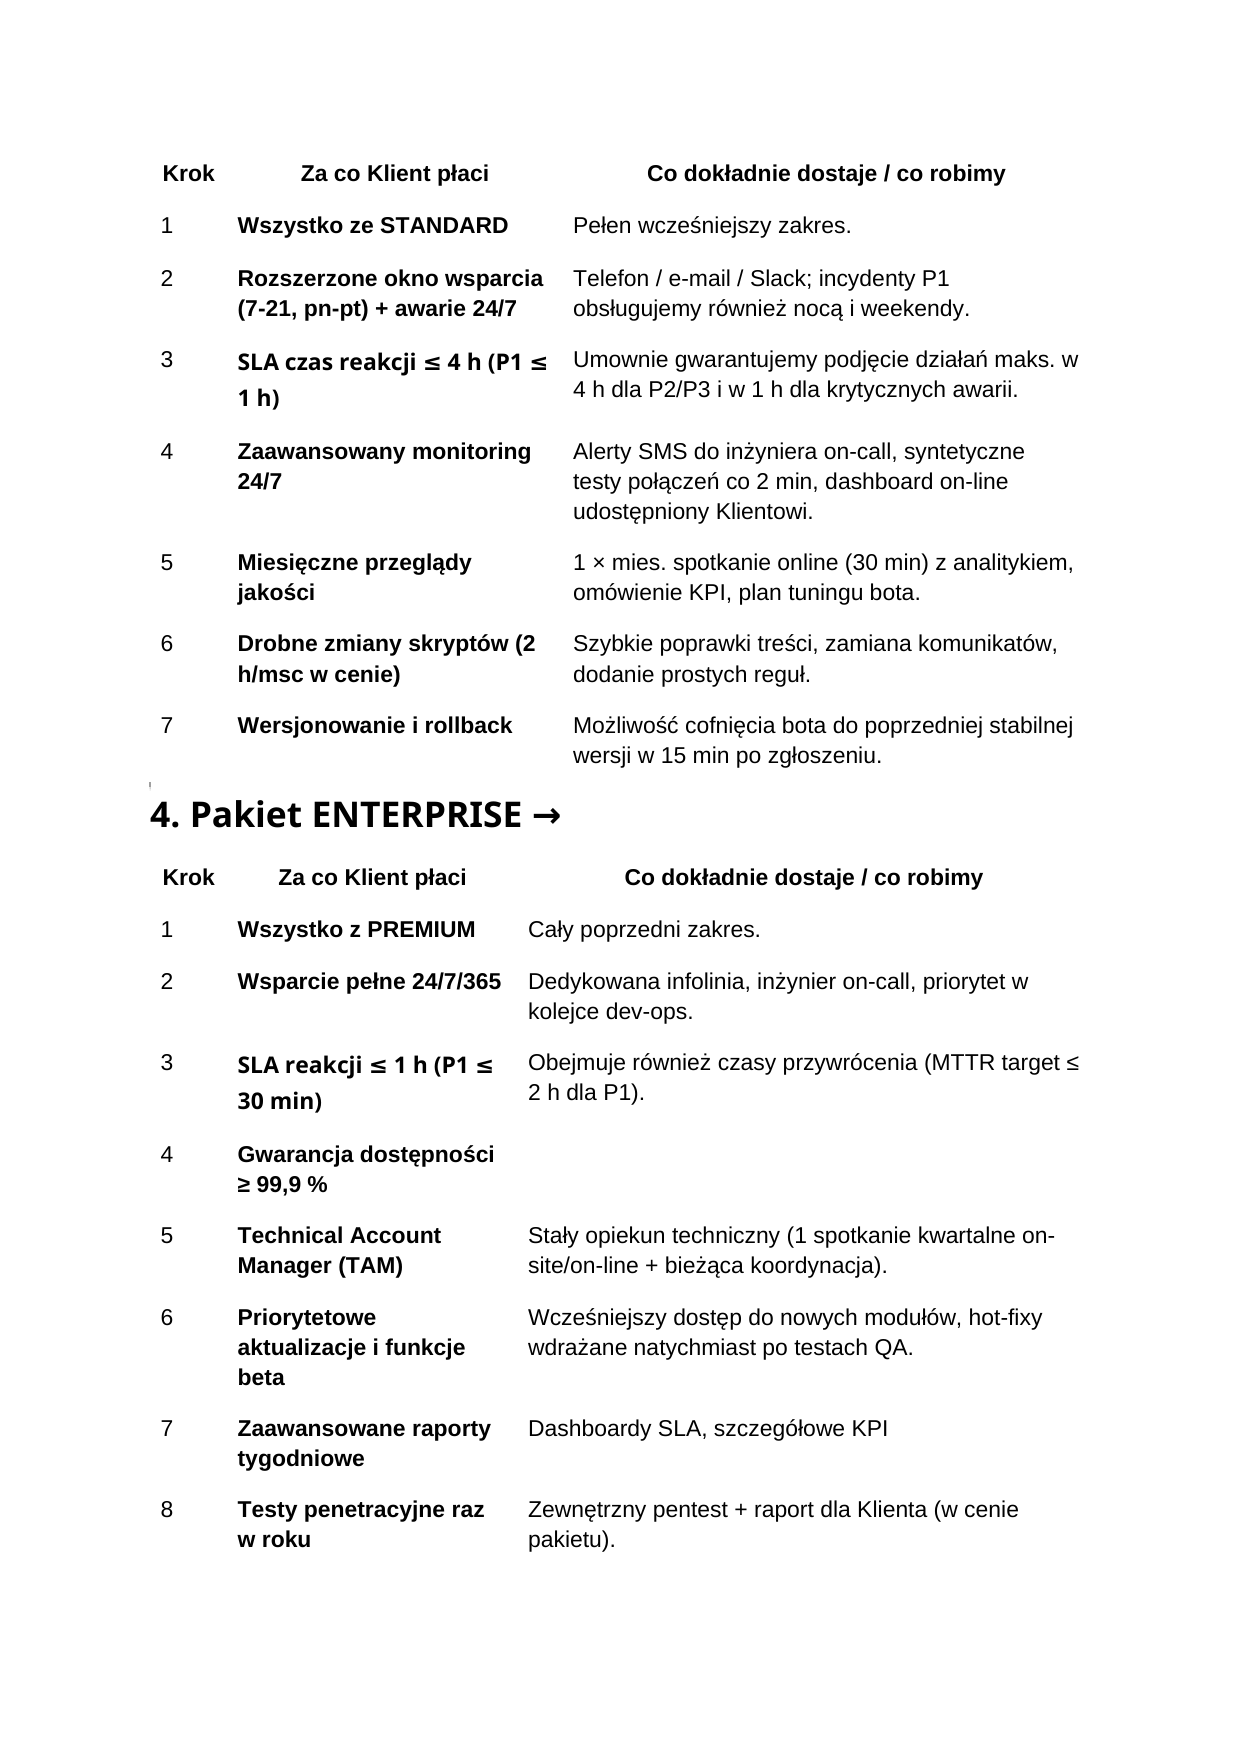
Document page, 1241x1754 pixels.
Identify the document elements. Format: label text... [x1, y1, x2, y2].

table_cell Priorytetowe aktualizacje i funkcje beta [227, 1293, 517, 1404]
table_cell 6 [150, 620, 227, 701]
table_cell Zaawansowany monitoring 24/7 [227, 427, 562, 539]
table_cell Miesięczne przeglądy jakości [227, 539, 562, 620]
table_cell SLA czas reakcji ≤ 4 h (P1 ≤ 1 h) [227, 335, 562, 427]
table_cell Testy penetracyjne raz w roku [227, 1486, 517, 1567]
table_cell 3 [150, 335, 227, 427]
table_header Co dokładnie dostaje / co robimy [518, 853, 1090, 905]
table_cell 7 [150, 1405, 227, 1486]
table_cell 2 [150, 254, 227, 335]
table_cell 5 [150, 1212, 227, 1293]
table_header Za co Klient płaci [227, 150, 562, 202]
table_cell Alerty SMS do inżyniera on-call, syntetyczne testy połączeń co 2 min, dashboard on-line udostępniony Klientowi. [563, 427, 1090, 539]
table_cell 1 [150, 905, 227, 957]
table_cell Wszystko z PREMIUM [227, 905, 517, 957]
table_cell Cały poprzedni zakres. [518, 905, 1090, 957]
table_cell Wersjonowanie i rollback [227, 701, 562, 782]
table_cell 5 [150, 539, 227, 620]
table_header Krok [150, 853, 227, 905]
table_cell Telefon / e-mail / Slack; incydenty P1 obsługujemy również nocą i weekendy. [563, 254, 1090, 335]
table_cell Umownie gwarantujemy podjęcie działań maks. w 4 h dla P2/P3 i w 1 h dla krytycznych awarii. [563, 335, 1090, 427]
table_cell 7 [150, 701, 227, 782]
table_cell [518, 1131, 1090, 1212]
table_cell 4 [150, 1131, 227, 1212]
table_header Za co Klient płaci [227, 853, 517, 905]
table_cell SLA reakcji ≤ 1 h (P1 ≤ 30 min) [227, 1039, 517, 1131]
table_cell Obejmuje również czasy przywrócenia (MTTR target ≤ 2 h dla P1). [518, 1039, 1090, 1131]
table_header Krok [150, 150, 227, 202]
table_cell Zaawansowane raporty tygodniowe [227, 1405, 517, 1486]
table_cell Rozszerzone okno wsparcia (7-21, pn-pt) + awarie 24/7 [227, 254, 562, 335]
table_cell 6 [150, 1293, 227, 1404]
table_header Co dokładnie dostaje / co robimy [563, 150, 1090, 202]
table_cell Wcześniejszy dostęp do nowych modułów, hot-fixy wdrażane natychmiast po testach QA. [518, 1293, 1090, 1404]
subtitle 4. Pakiet ENTERPRISE → [150, 789, 1091, 838]
table_cell Dashboardy SLA, szczegółowe KPI [518, 1405, 1090, 1486]
table_cell 4 [150, 427, 227, 539]
table_cell 1 [150, 202, 227, 254]
table_cell Zewnętrzny pentest + raport dla Klienta (w cenie pakietu). [518, 1486, 1090, 1567]
table_cell Dedykowana infolinia, inżynier on-call, priorytet w kolejce dev-ops. [518, 958, 1090, 1039]
table_cell 8 [150, 1486, 227, 1567]
table_cell Możliwość cofnięcia bota do poprzedniej stabilnej wersji w 15 min po zgłoszeniu. [563, 701, 1090, 782]
table_cell 3 [150, 1039, 227, 1131]
table_cell Wsparcie pełne 24/7/365 [227, 958, 517, 1039]
table_cell 1 × mies. spotkanie online (30 min) z analitykiem, omówienie KPI, plan tuningu bota. [563, 539, 1090, 620]
table_cell Drobne zmiany skryptów (2 h/msc w cenie) [227, 620, 562, 701]
table_cell Szybkie poprawki treści, zamiana komunikatów, dodanie prostych reguł. [563, 620, 1090, 701]
table_cell Gwarancja dostępności ≥ 99,9 % [227, 1131, 517, 1212]
table_cell Pełen wcześniejszy zakres. [563, 202, 1090, 254]
table_cell 2 [150, 958, 227, 1039]
table_cell Technical Account Manager (TAM) [227, 1212, 517, 1293]
table_cell Wszystko ze STANDARD [227, 202, 562, 254]
table_cell Stały opiekun techniczny (1 spotkanie kwartalne on-site/on-line + bieżąca koordynacja). [518, 1212, 1090, 1293]
